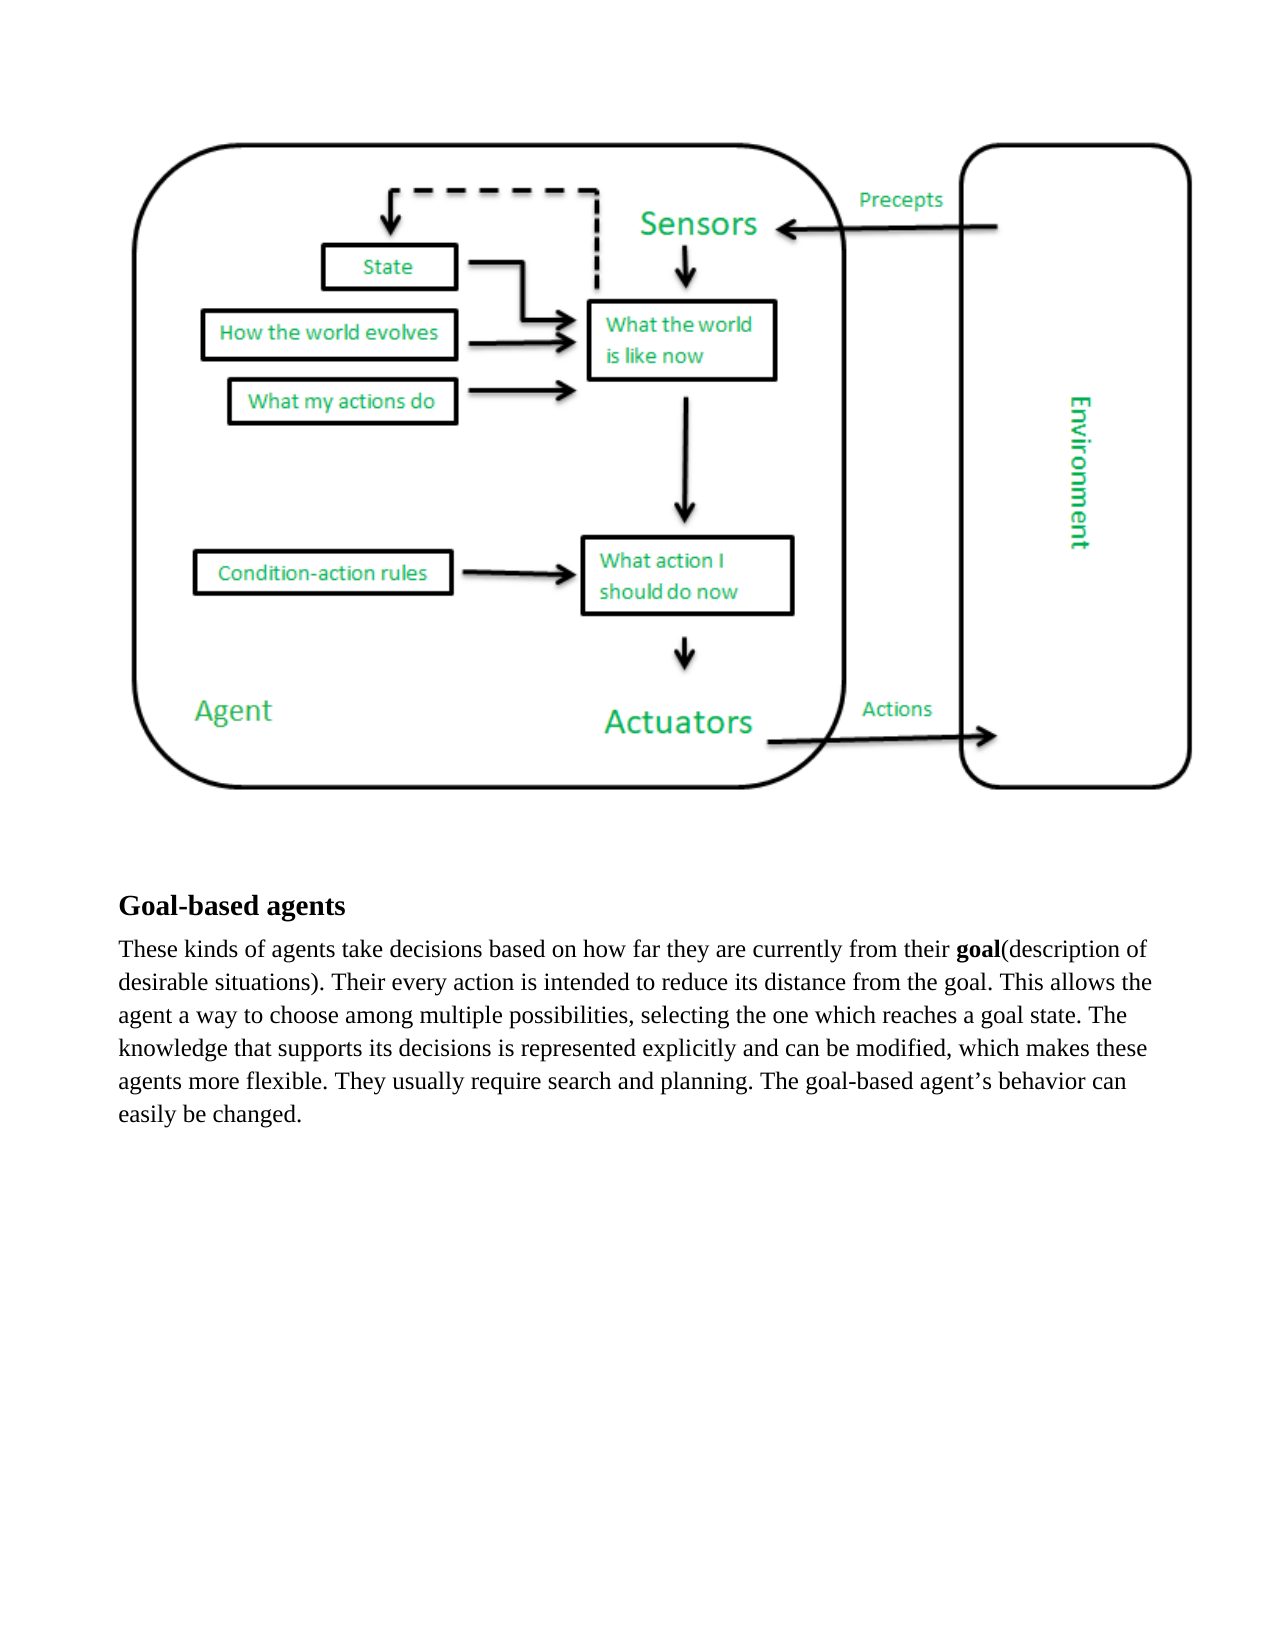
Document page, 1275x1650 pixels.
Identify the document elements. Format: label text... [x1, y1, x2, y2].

text These kinds of agents take decisions based on how far they are currently from their goal(description of desirable situations). Their every action is intended to reduce its distance from the goal. This allows the agent a way to choose among multiple possibilities, selecting the one which reaches a goal state. The knowledge that supports its decisions is represented explicitly and can be modified, which makes these agents more flexible. They usually require search and planning. The goal-based agent’s behavior can easily be changed. [118, 934, 1157, 1161]
picture [118, 118, 1214, 807]
subtitle Goal-based agents [118, 888, 1157, 922]
